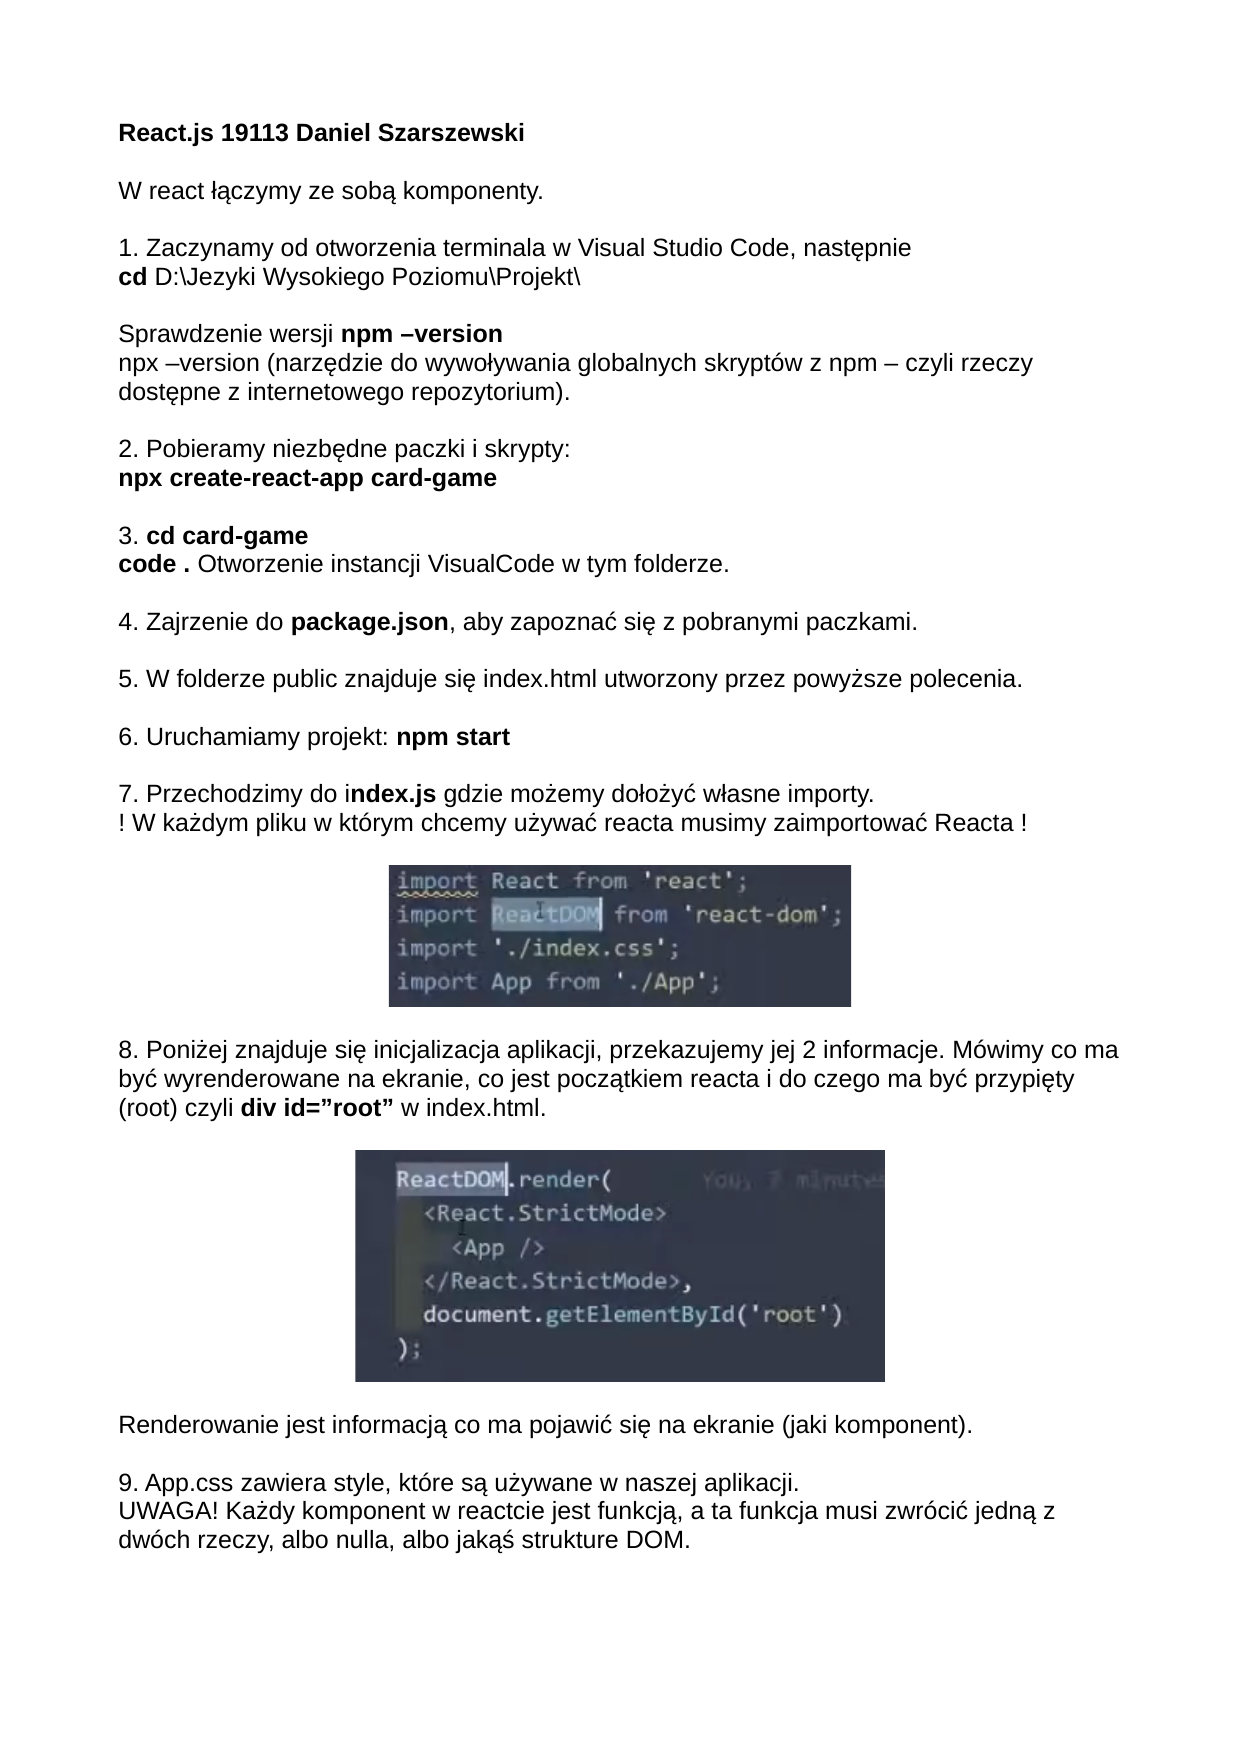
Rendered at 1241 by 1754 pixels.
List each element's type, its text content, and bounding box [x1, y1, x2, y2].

text React.js 19113 Daniel Szarszewski [118, 118, 1122, 147]
text npx –version (narzędzie do wywoływania globalnych skryptów z npm – czyli rzeczy dostępne z internetowego repozytorium). 2. Pobieramy niezbędne paczki i skrypty: npx create-react-app card-game [118, 348, 1122, 492]
text 4. Zajrzenie do package.json, aby zapoznać się z pobranymi paczkami. [118, 607, 1122, 636]
text 6. Uruchamiamy projekt: npm start [118, 722, 1122, 751]
text 8. Poniżej znajduje się inicjalizacja aplikacji, przekazujemy jej 2 informacje. Mówimy co ma być wyrenderowane na ekranie, co jest początkiem reacta i do czego ma być przypięty (root) czyli div id=”root” w index.html. [118, 1035, 1122, 1121]
picture [355, 1150, 885, 1382]
text 9. App.css zawiera style, które są używane w naszej aplikacji. UWAGA! Każdy komponent w reactcie jest funkcją, a ta funkcja musi zwrócić jedną z dwóch rzeczy, albo nulla, albo jakąś strukture DOM. [118, 1467, 1122, 1554]
text Renderowanie jest informacją co ma pojawić się na ekranie (jaki komponent). [118, 1410, 1122, 1439]
text Sprawdzenie wersji npm –version [118, 319, 1122, 348]
text code . Otworzenie instancji VisualCode w tym folderze. [118, 549, 1122, 578]
text 7. Przechodzimy do index.js gdzie możemy dołożyć własne importy. [118, 779, 1122, 808]
text 1. Zaczynamy od otworzenia terminala w Visual Studio Code, następnie [118, 233, 1122, 262]
text W react łączymy ze sobą komponenty. [118, 176, 1122, 204]
text cd D:\Jezyki Wysokiego Poziomu\Projekt\ [118, 262, 1122, 291]
text ! W każdym pliku w którym chcemy używać reacta musimy zaimportować Reacta ! [118, 808, 1122, 837]
text 5. W folderze public znajduje się index.html utworzony przez powyższe polecenia. [118, 664, 1122, 693]
text 3. cd card-game [118, 521, 1122, 549]
picture [388, 865, 852, 1007]
